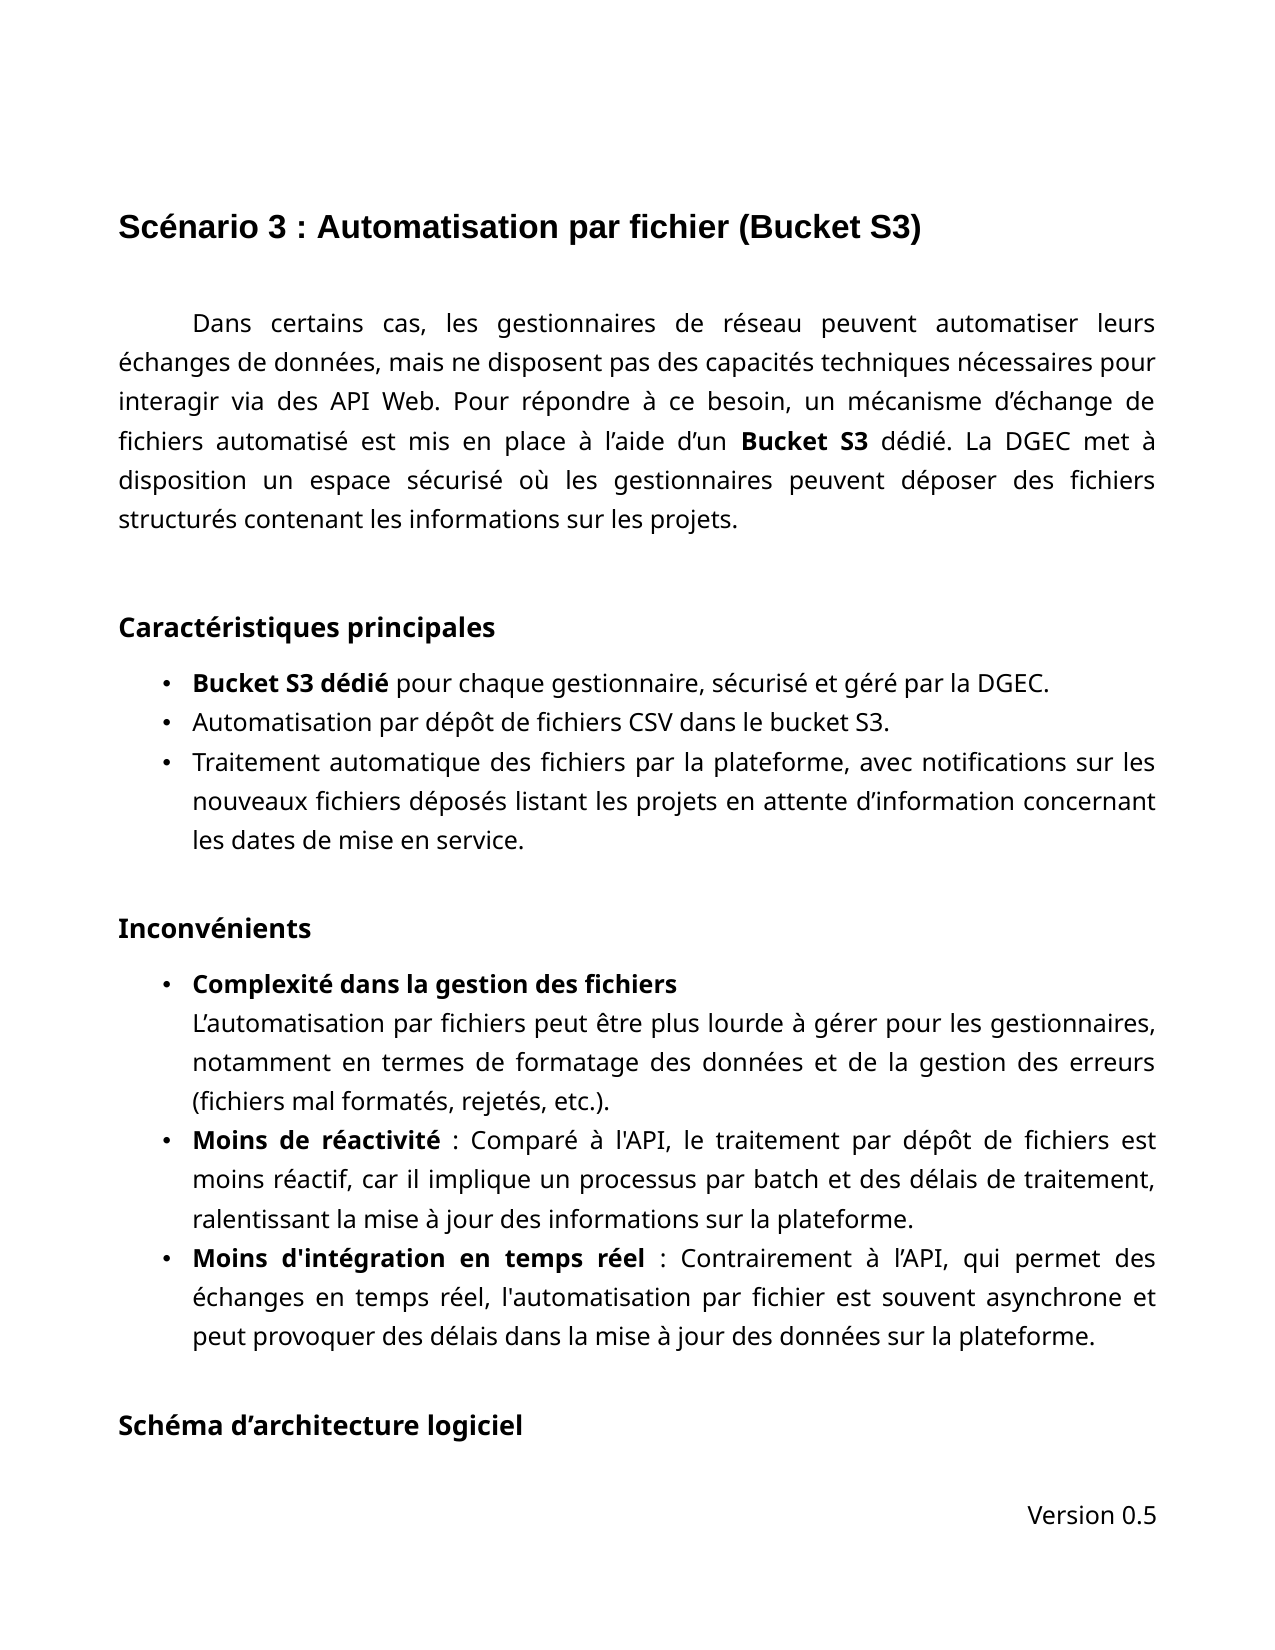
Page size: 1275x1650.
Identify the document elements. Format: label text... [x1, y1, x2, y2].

text Caractéristiques principales [118, 609, 1157, 646]
text Schéma d’architecture logiciel [118, 1407, 1157, 1443]
text Dans certains cas, les gestionnaires de réseau peuvent automatiser leurs échanges de données, mais ne disposent pas des capacités techniques nécessaires pour interagir via des API Web. Pour répondre à ce besoin, un mécanisme d’échange de fichiers automatisé est mis en place à l’aide d’un Bucket S3 dédié. La DGEC met à disposition un espace sécurisé où les gestionnaires peuvent déposer des fichiers structurés contenant les informations sur les projets. [118, 306, 1157, 536]
list Bucket S3 dédié pour chaque gestionnaire, sécurisé et géré par la DGEC. [162, 666, 1157, 700]
list Complexité dans la gestion des fichiers [162, 966, 1157, 1000]
list Traitement automatique des fichiers par la plateforme, avec notifications sur les nouveaux fichiers déposés listant les projets en attente d’information concernant les dates de mise en service. [162, 744, 1157, 857]
list L’automatisation par fichiers peut être plus lourde à gérer pour les gestionnaires, notamment en termes de formatage des données et de la gestion des erreurs (fichiers mal formatés, rejetés, etc.). [162, 1006, 1157, 1118]
list Moins d'intégration en temps réel : Contrairement à l’API, qui permet des échanges en temps réel, l'automatisation par fichier est souvent asynchrone et peut provoquer des délais dans la mise à jour des données sur la plateforme. [162, 1241, 1157, 1353]
list Automatisation par dépôt de fichiers CSV dans le bucket S3. [162, 705, 1157, 739]
list Moins de réactivité : Comparé à l'API, le traitement par dépôt de fichiers est moins réactif, car il implique un processus par batch et des délais de traitement, ralentissant la mise à jour des informations sur la plateforme. [162, 1123, 1157, 1235]
subtitle Scénario 3 : Automatisation par fichier (Bucket S3) [118, 207, 1157, 246]
text Inconvénients [118, 909, 1157, 946]
